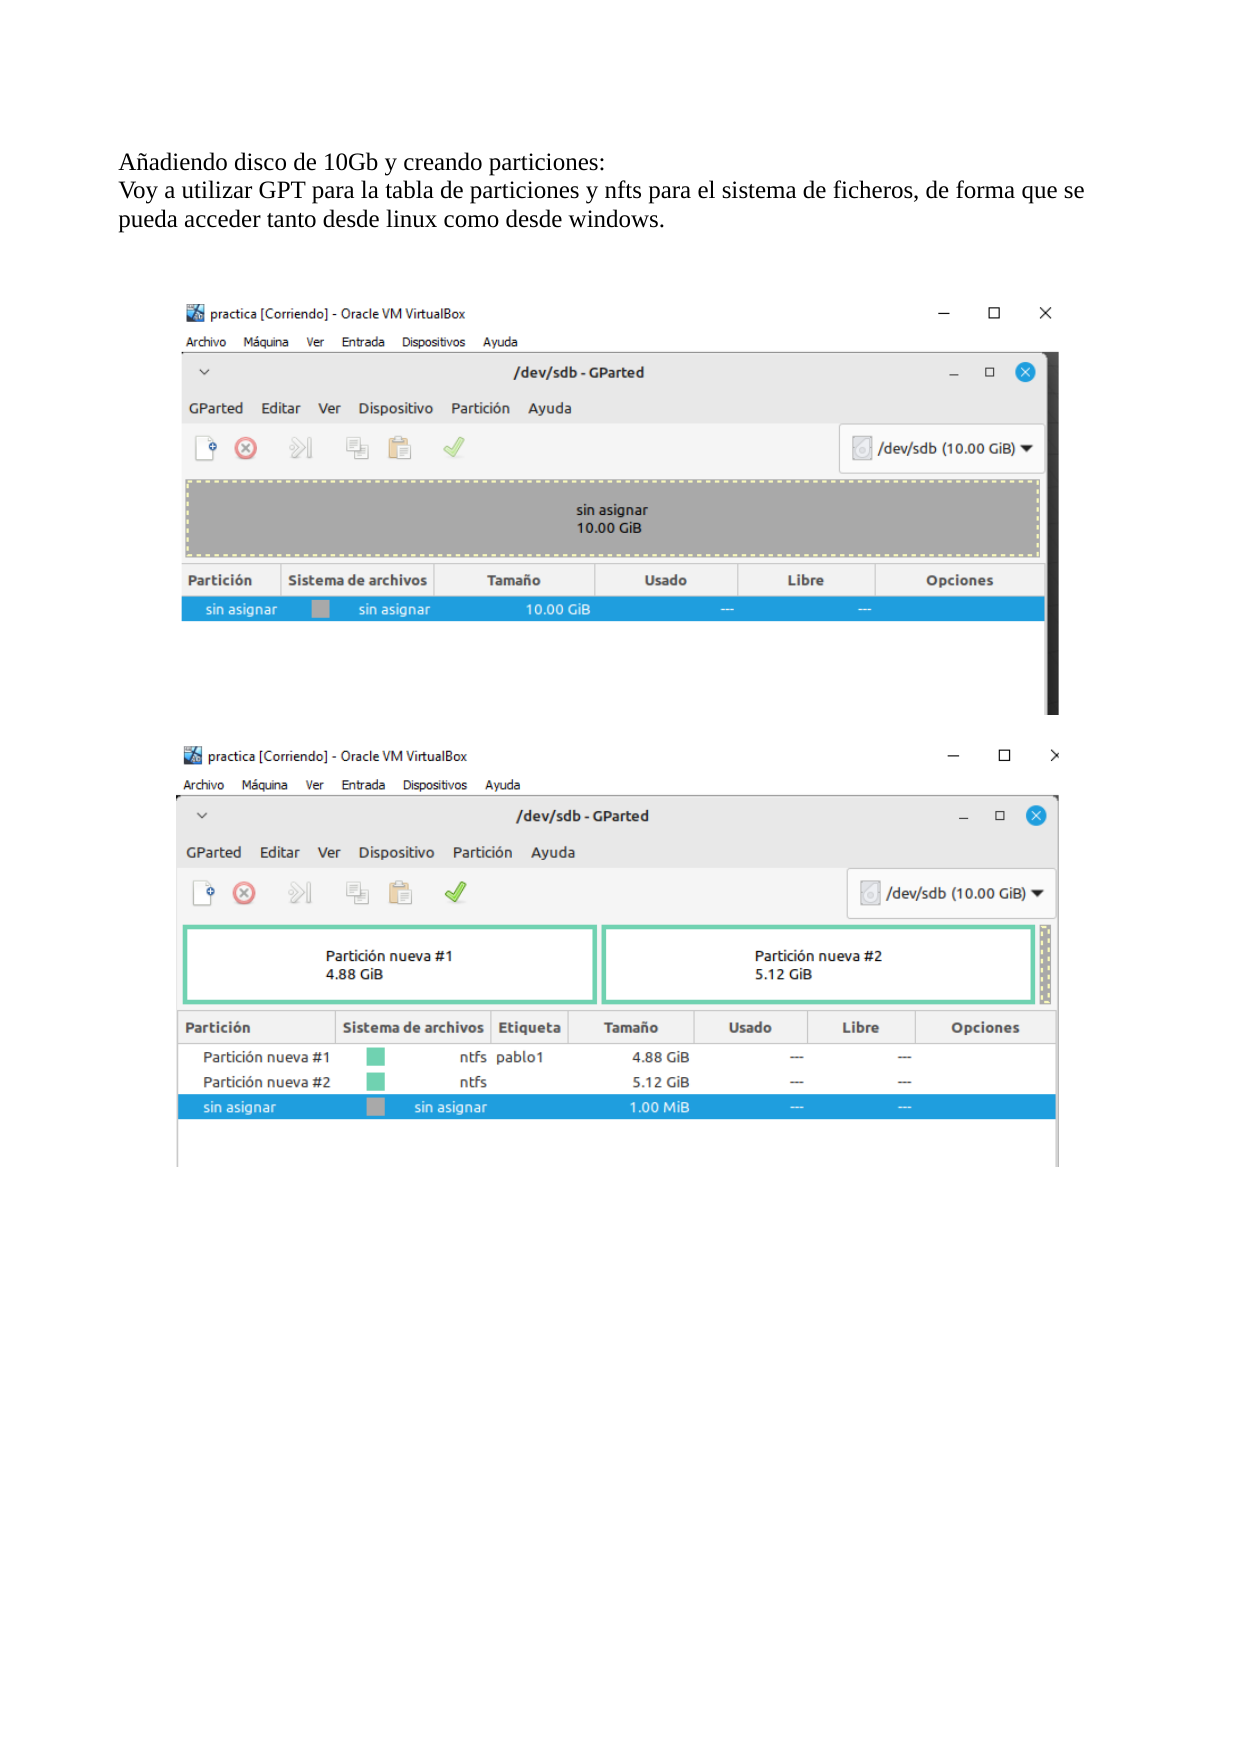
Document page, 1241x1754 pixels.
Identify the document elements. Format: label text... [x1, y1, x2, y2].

text Voy a utilizar GPT para la tabla de particiones y nfts para el sistema de ficheros, de forma que se pueda acceder tanto desde linux como desde windows. [118, 176, 1122, 233]
picture [181, 304, 1059, 715]
text Añadiendo disco de 10Gb y creando particiones: [118, 147, 1122, 176]
picture [176, 744, 1059, 1167]
